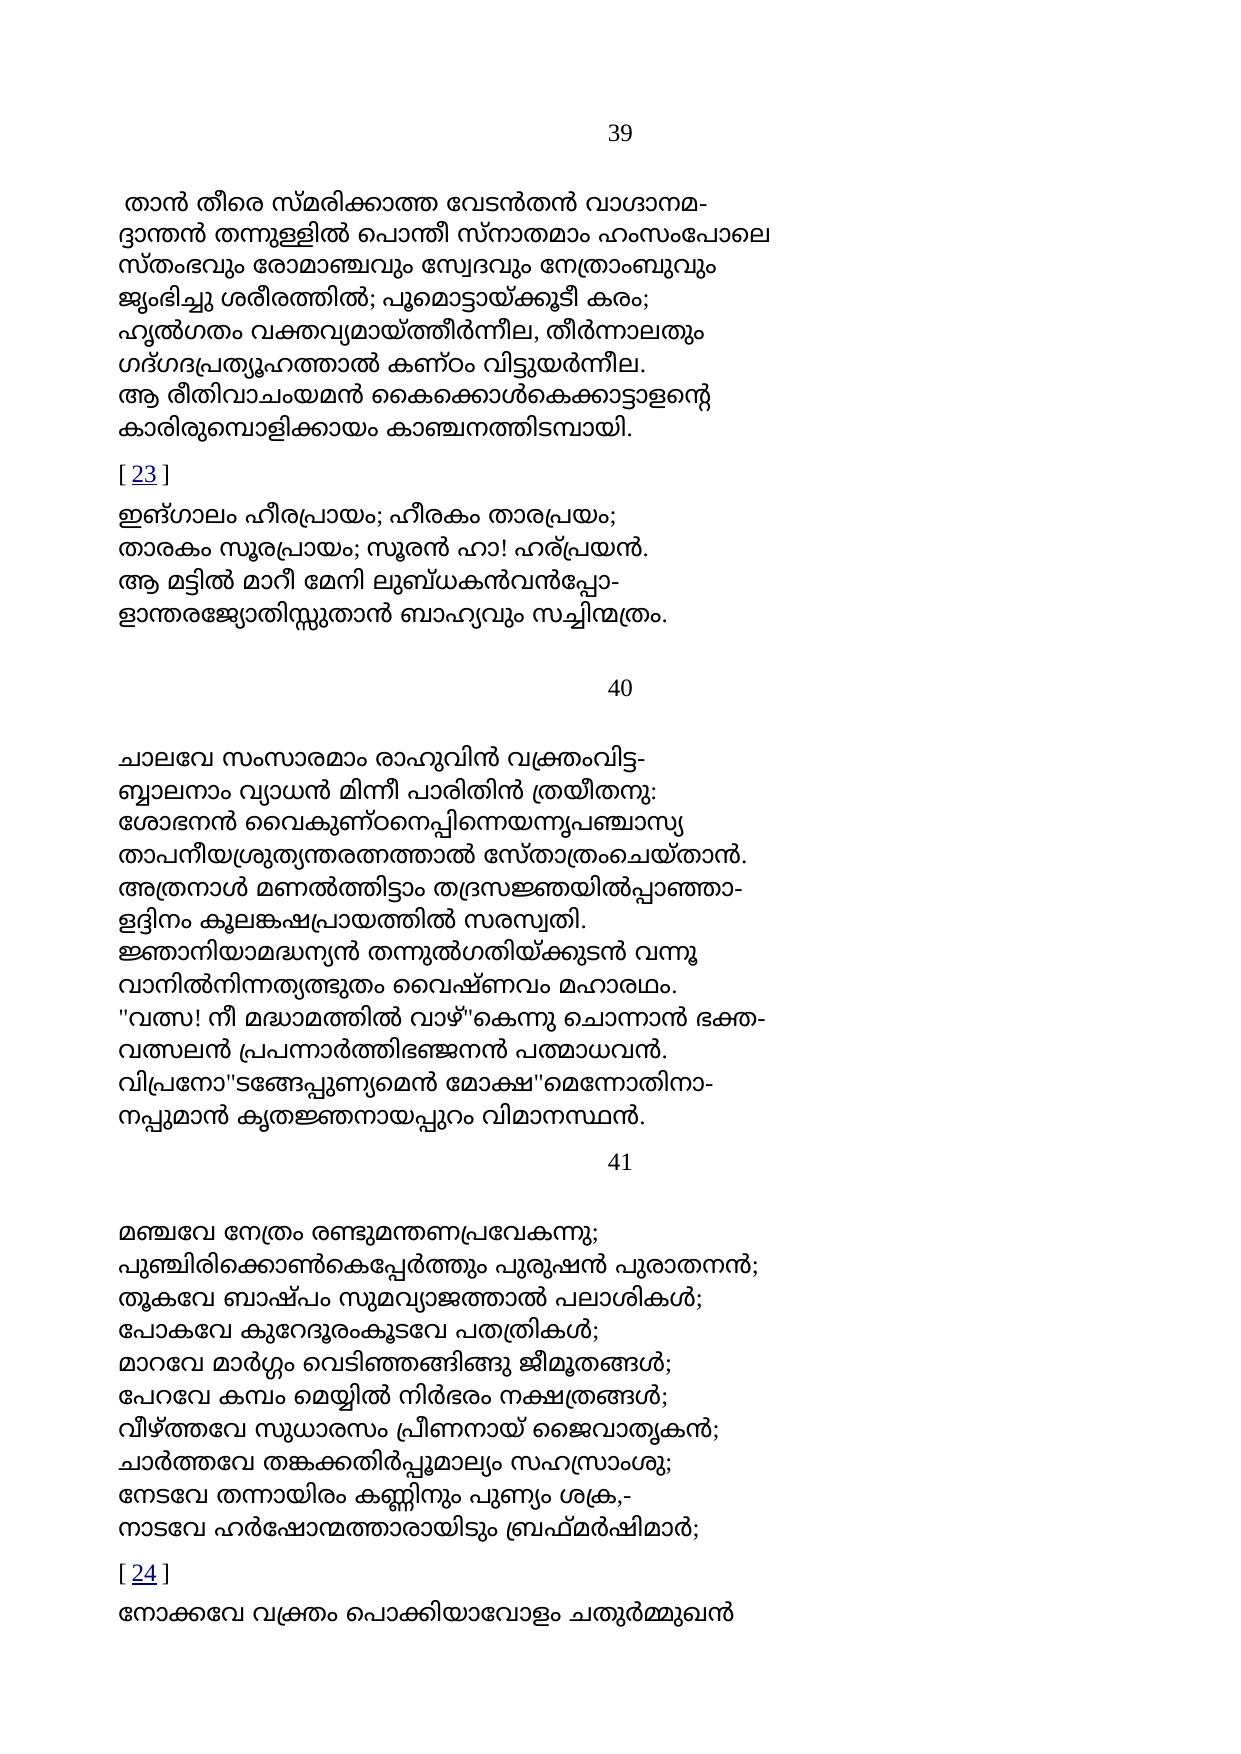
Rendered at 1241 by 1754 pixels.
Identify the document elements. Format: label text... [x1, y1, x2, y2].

text 41 [118, 1147, 1122, 1176]
text മഞ്ചവേ നേത്രം രണ്ടുമന്തണപ്രവേകന്നു; പുഞ്ചിരിക്കൊൺകെപ്പേർത്തും പുരുഷൻ പുരാതനൻ; തൂകവേ ബാഷ്പം സുമവ്യാജത്താൽ പലാശികൾ; പോകവേ കുറേദൂരംകൂടവേ പതത്രികൾ; മാറവേ മാർഗ്ഗം വെടിഞ്ഞങ്ങിങ്ങു ജീമൂതങ്ങൾ; പേറവേ കമ്പം മെയ്യിൽ നിർഭരം നക്ഷത്രങ്ങൾ; വീഴ്ത്തവേ സുധാരസം പ്രീണനായ് ജൈവാതൃകൻ; ചാർത്തവേ തങ്കക്കതിർപ്പൂമാല്യം സഹസ്രാംശു; നേടവേ തന്നായിരം കണ്ണിനും പുണ്യം ശക്ര,- നാടവേ ഹർഷോന്മത്താരായിടും ബ്രഫ്മർഷിമാർ; [118, 1188, 1122, 1546]
text 39 [118, 118, 1122, 147]
text ഇങ്ഗാലം ഹീരപ്രായം; ഹീരകം താരപ്രയം; താരകം സൂരപ്രായം; സൂരൻ ഹാ! ഹര്പ്രയൻ. ആ മട്ടിൽ മാറീ മേനി ലുബ്ധകൻവൻപ്പോ- ളാന്തരജ്യോതിസ്സുതാൻ ബാഹ്യവും സച്ചിന്മത്രം. [118, 500, 1122, 660]
text ചാലവേ സംസാരമാം രാഹുവിൻ വക്ത്രംവിട്ട- ബ്ബാലനാം വ്യാധൻ മിന്നീ പാരിതിൻ ത്രയീതനു: ശോഭനൻ വൈകുണ്ഠനെപ്പിന്നെയന്നൃപഞ്ചാസ്യ താപനീയശ്രുത്യന്തരത്നത്താൽ സേ്താത്രംചെയ്താൻ. അത്രനാൾ മണൽത്തിട്ടാം തദ്രസജ്ഞയിൽപ്പാഞ്ഞാ- ളദ്ദിനം കൂലങ്കഷപ്രായത്തിൽ സരസ്വതി. ജ്ഞാനിയാമദ്ധന്യൻ തന്നുൽഗതിയ്ക്കുടൻ വന്നൂ വാനിൽനിന്നത്യത്ഭുതം വൈഷ്ണവം മഹാരഥം. "വത്സ! നീ മദ്ധാമത്തിൽ വാഴ്"കെന്നു ചൊന്നാൻ ഭക്ത- വത്സലൻ പ്രപന്നാർത്തിഭഞ്ജനൻ പത്മാധവൻ. വിപ്രനോ"ടങ്ങേപ്പുണ്യമെൻ മോക്ഷ"മെന്നോതിനാ- നപ്പുമാൻ കൃതജ്ഞനായപ്പുറം വിമാനസ്ഥൻ. [118, 714, 1122, 1134]
text 40 [118, 673, 1122, 702]
text താൻ തീരെ സ്മരിക്കാത്ത വേടൻതൻ വാഗ്ദാനമ- ദ്ദാന്തൻ തന്നുള്ളിൽ പൊന്തീ സ്നാതമാം ഹംസംപോലെ സ്തംഭവും രോമാഞ്ചവും സ്വേദവും നേത്രാംബുവും ജൃംഭിച്ചു ശരീരത്തിൽ; പൂമൊട്ടായ്ക്കൂടീ കരം; ഹൃൽഗതം വക്തവ്യമായ്ത്തീർന്നീല, തീർന്നാലതും ഗദ്ഗദപ്രത്യൂഹത്താൽ കണ്ഠം വിട്ടുയർന്നീല. ആ രീതിവാചംയമൻ കൈക്കൊൾകെക്കാട്ടാളന്റെ കാരിരുമ്പൊളിക്കായം കാഞ്ചനത്തിടമ്പായി. [118, 159, 1122, 446]
text നോക്കവേ വക്ത്രം പൊക്കിയാവോളം ചതുർമ്മുഖൻ [118, 1600, 1122, 1631]
text [ 24 ] [118, 1558, 1122, 1587]
text [ 23 ] [118, 459, 1122, 487]
